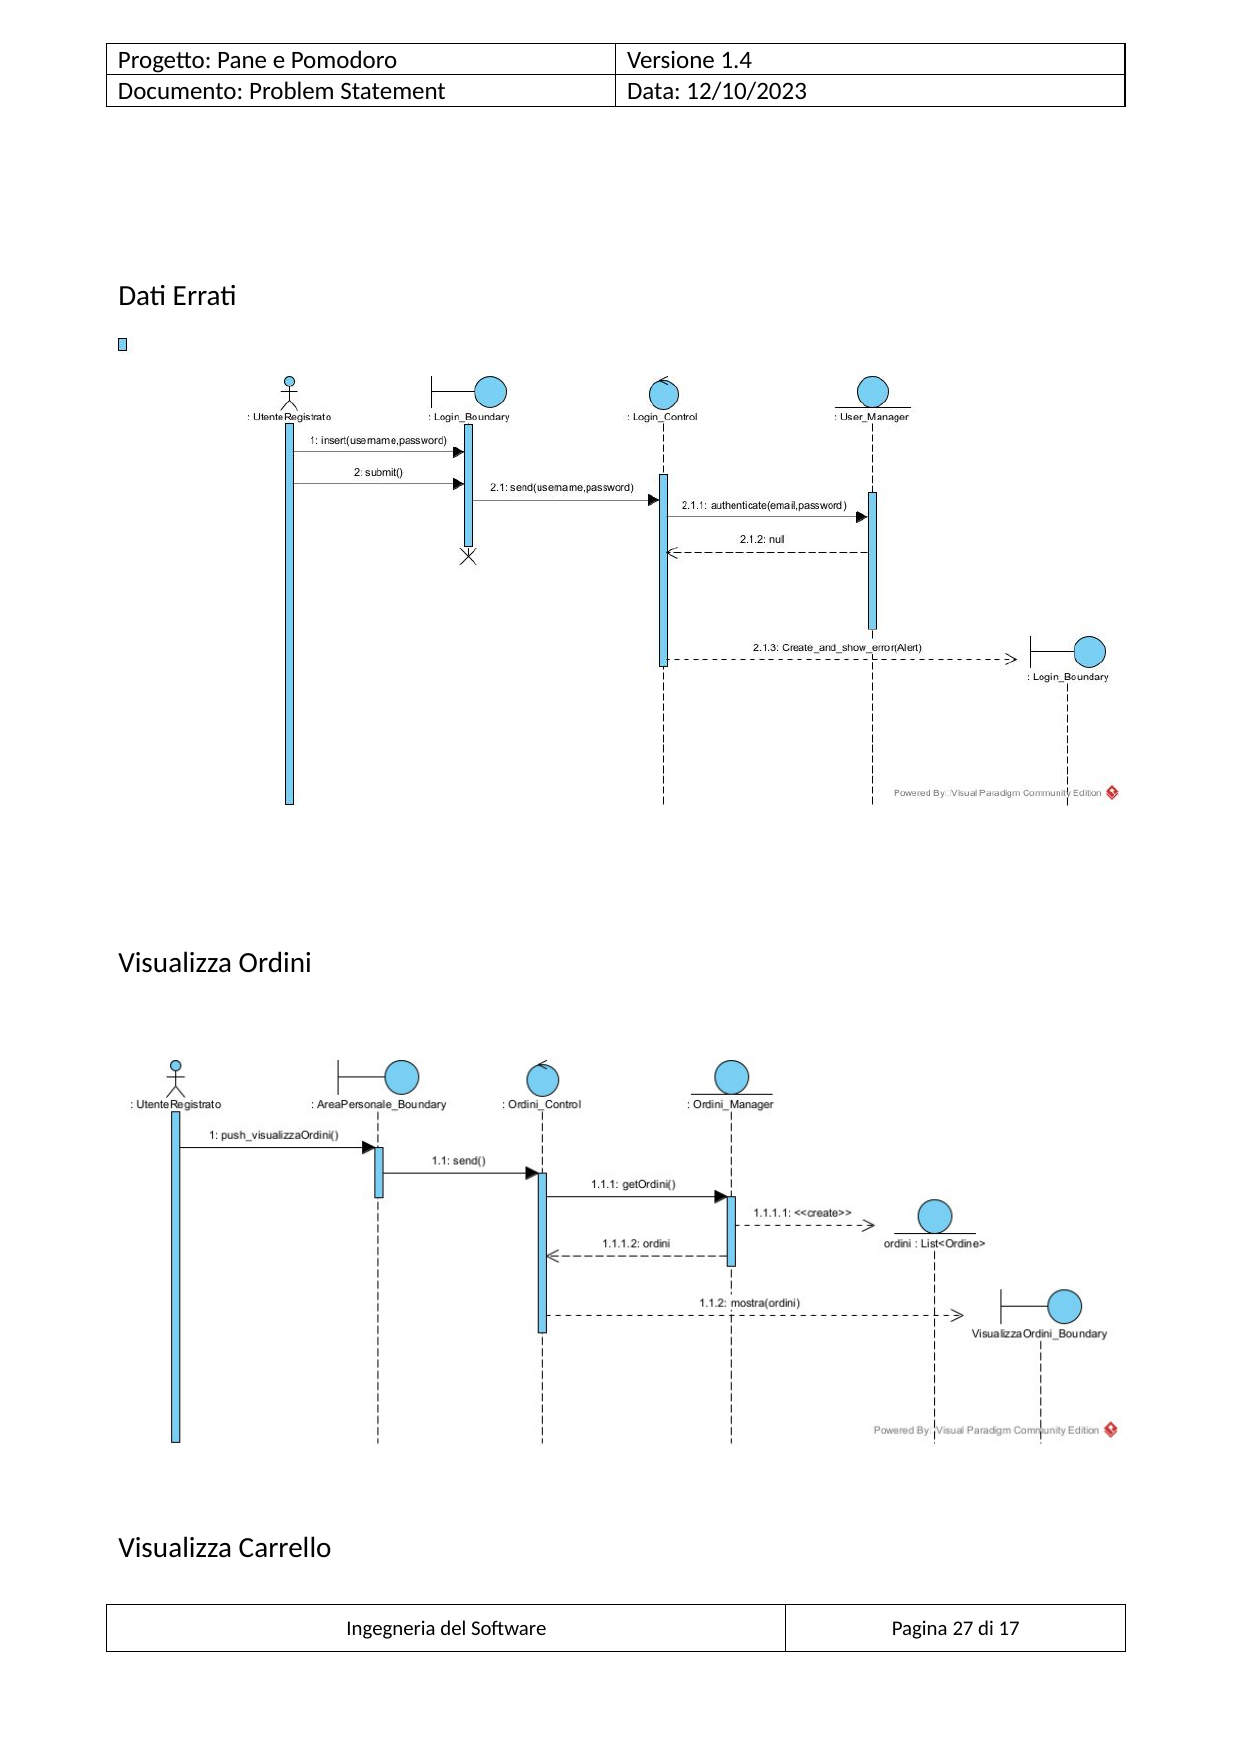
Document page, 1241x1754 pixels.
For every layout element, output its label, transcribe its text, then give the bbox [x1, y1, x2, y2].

text Dati Errati [118, 277, 1122, 312]
text Visualizza Carrello [118, 1529, 1122, 1564]
picture [118, 1058, 1123, 1447]
picture [118, 338, 1123, 808]
text Visualizza Ordini [118, 944, 1122, 980]
